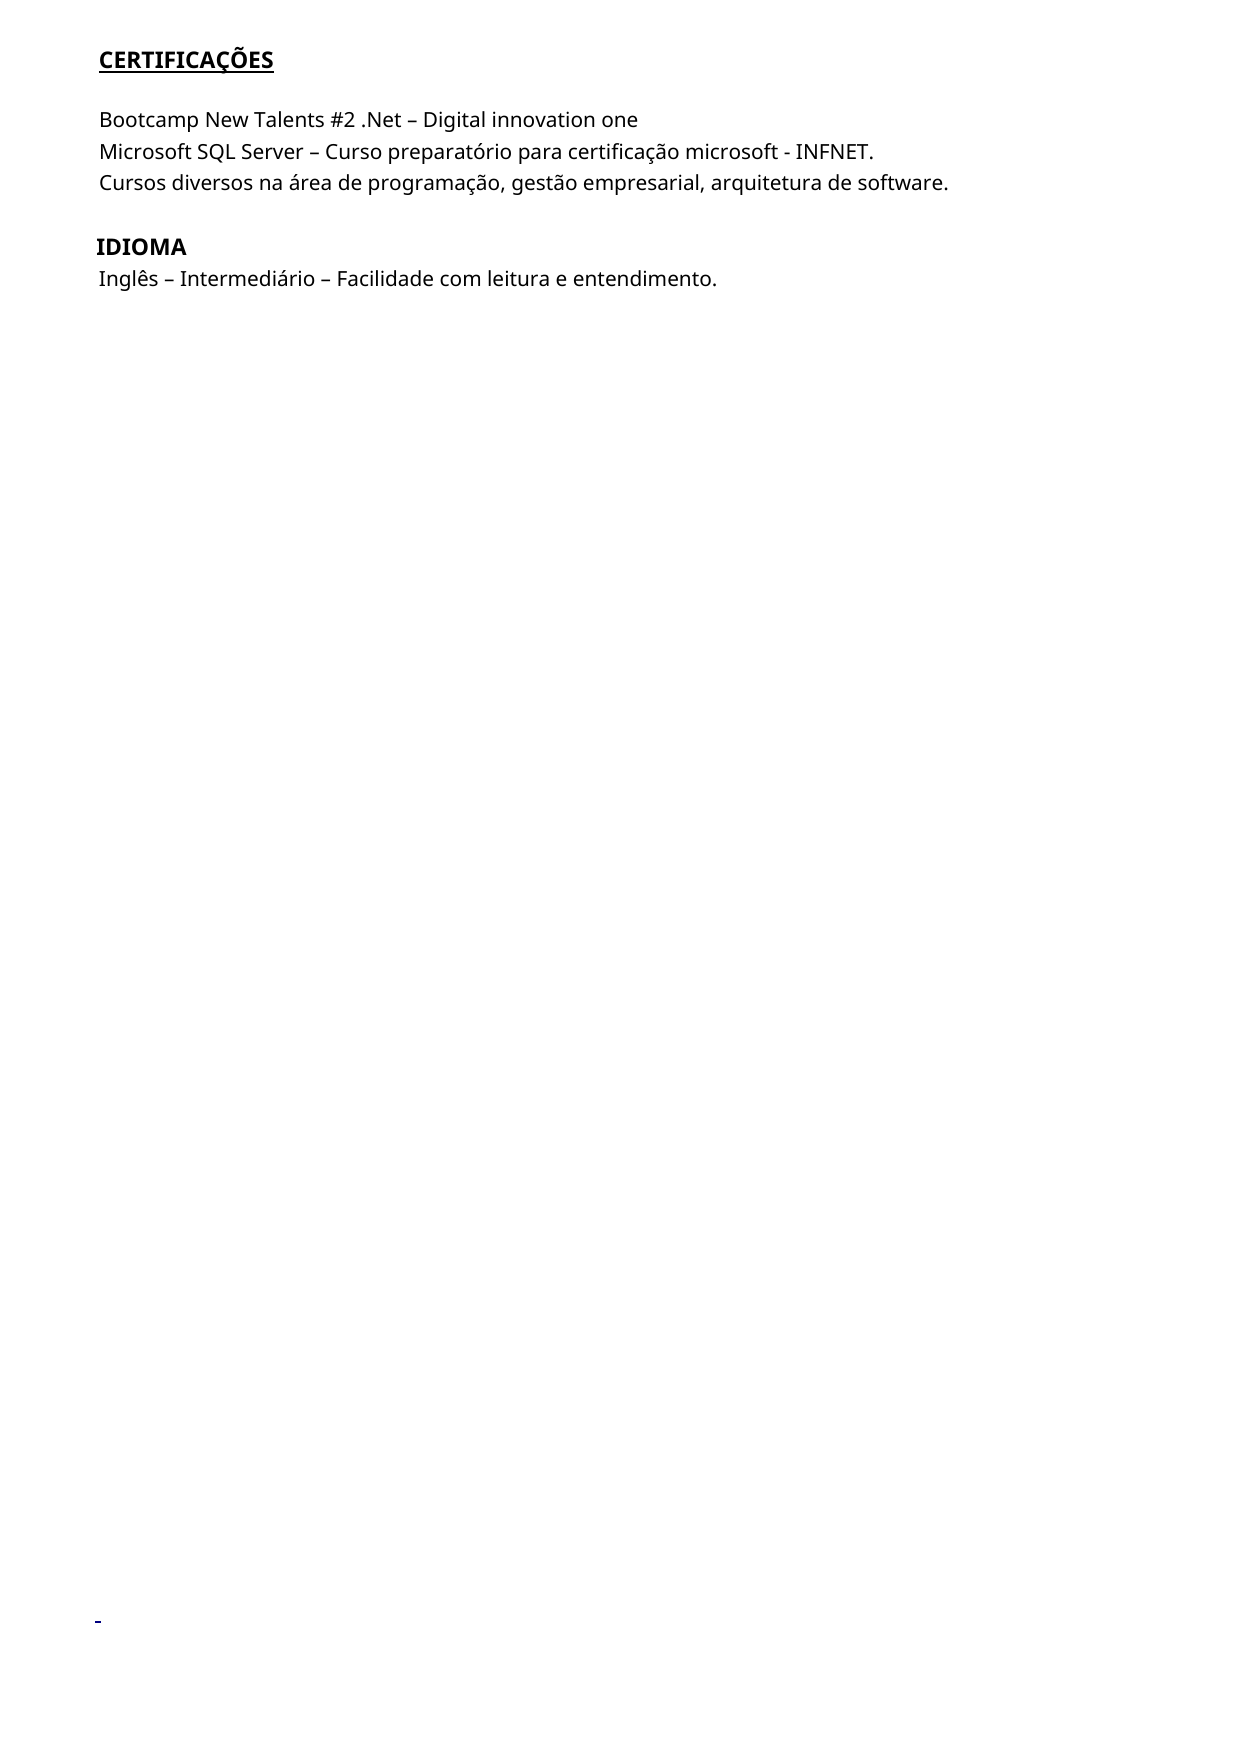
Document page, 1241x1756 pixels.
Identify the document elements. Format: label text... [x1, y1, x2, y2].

text Microsoft SQL Server – Curso preparatório para certificação microsoft - INFNET. [99, 137, 1141, 165]
subtitle CERTIFICAÇÕES [99, 44, 1080, 76]
subtitle Inglês – Intermediário – Facilidade com leitura e entendimento. [99, 264, 1080, 293]
text IDIOMA [89, 231, 1141, 262]
text Bootcamp New Talents #2 .Net – Digital innovation one [99, 106, 1141, 134]
text Cursos diversos na área de programação, gestão empresarial, arquitetura de software. [99, 168, 1141, 197]
